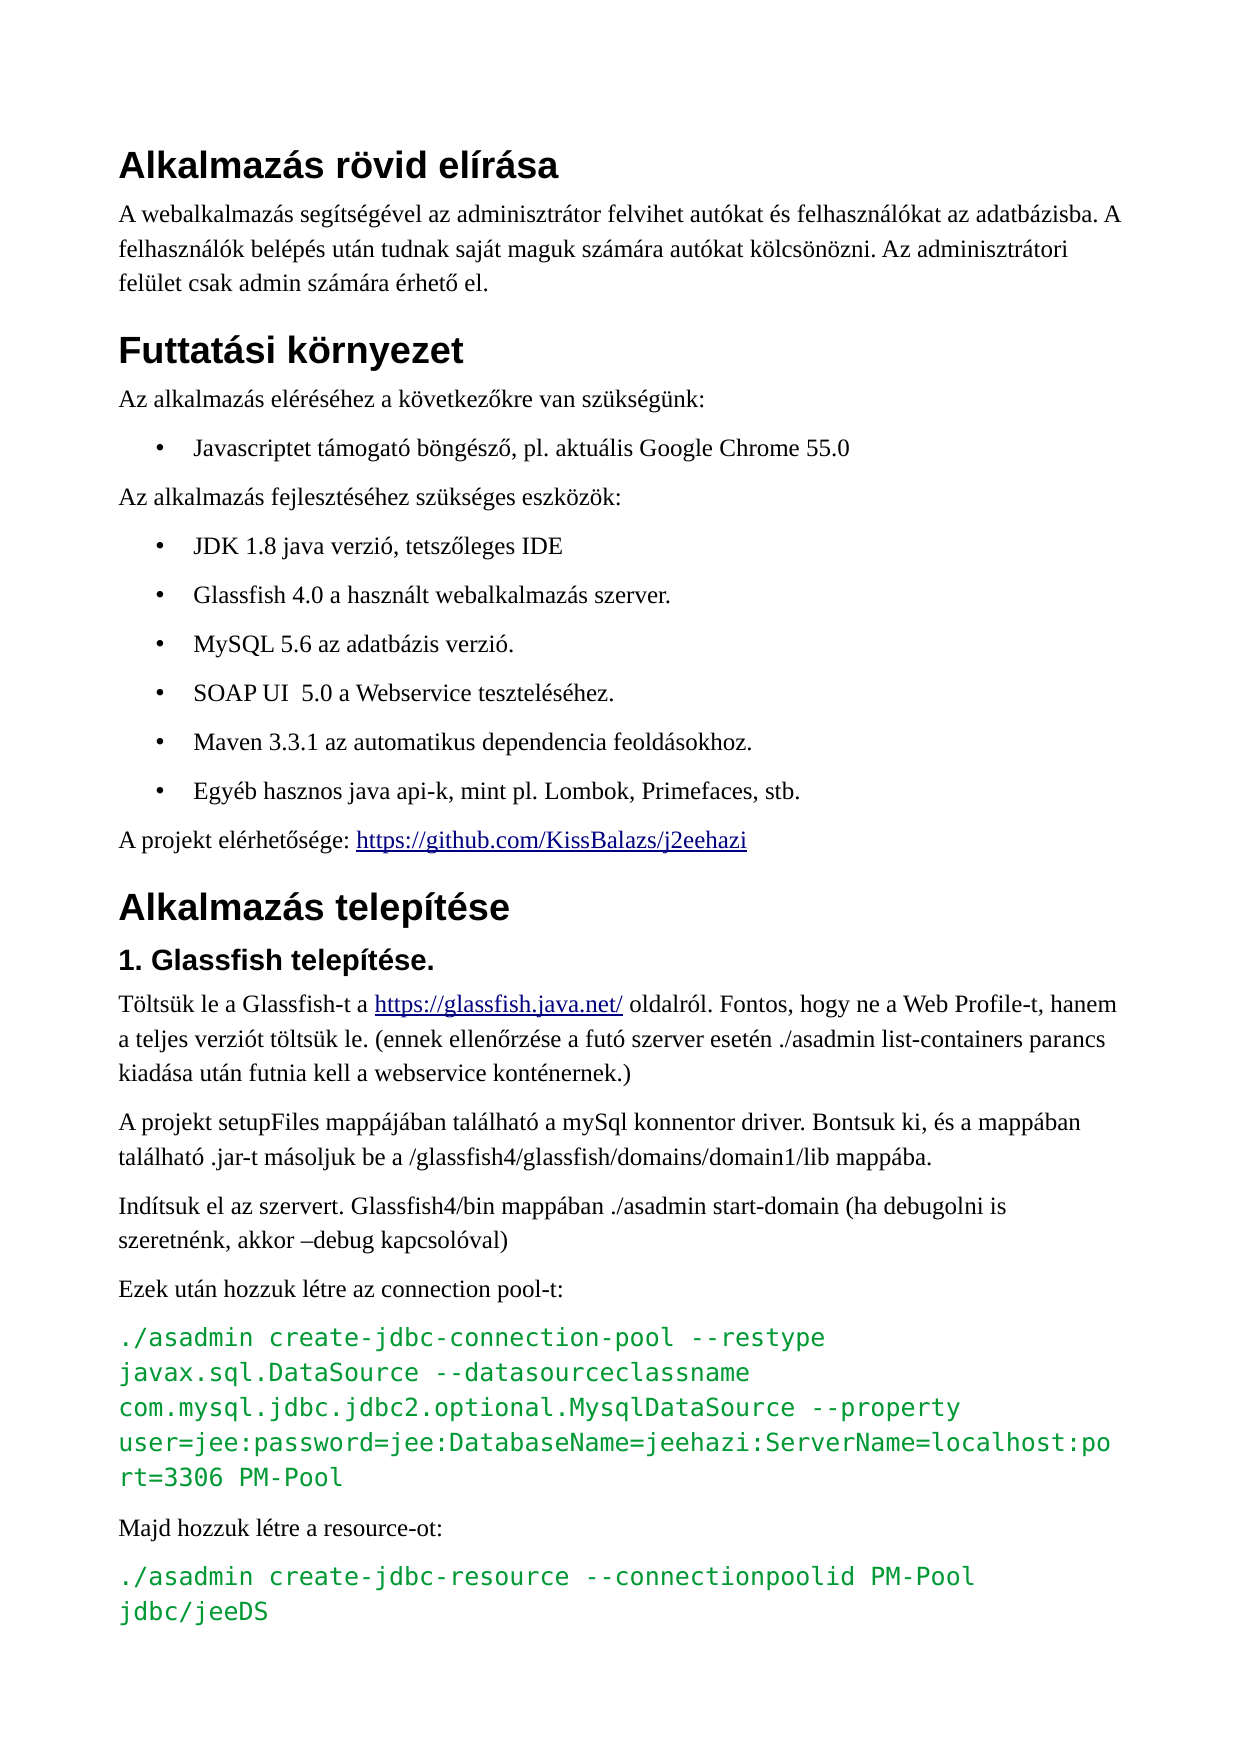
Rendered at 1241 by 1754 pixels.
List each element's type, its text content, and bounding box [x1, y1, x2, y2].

list SOAP UI 5.0 a Webservice teszteléséhez. [156, 678, 1122, 707]
text A projekt elérhetősége: https://github.com/KissBalazs/j2eehazi [118, 825, 1122, 854]
text A projekt setupFiles mappájában található a mySql konnentor driver. Bontsuk ki, és a mappában található .jar-t másoljuk be a /glassfish4/glassfish/domains/domain1/lib mappába. [118, 1107, 1122, 1171]
list Egyéb hasznos java api-k, mint pl. Lombok, Primefaces, stb. [156, 776, 1122, 805]
text Az alkalmazás eléréséhez a következőkre van szükségünk: [118, 384, 1122, 413]
text Az alkalmazás fejlesztéséhez szükséges eszközök: [118, 482, 1122, 511]
list MySQL 5.6 az adatbázis verzió. [156, 629, 1122, 658]
list Javascriptet támogató böngésző, pl. aktuális Google Chrome 55.0 [156, 433, 1122, 462]
text Majd hozzuk létre a resource-ot: [118, 1513, 1122, 1542]
subtitle Alkalmazás telepítése [118, 885, 1122, 928]
list Maven 3.3.1 az automatikus dependencia feoldásokhoz. [156, 727, 1122, 756]
text ./asadmin create-jdbc-resource --connectionpoolid PM-Pool jdbc/jeeDS [118, 1562, 1122, 1626]
text A webalkalmazás segítségével az adminisztrátor felvihet autókat és felhasználókat az adatbázisba. A felhasználók belépés után tudnak saját maguk számára autókat kölcsönözni. Az adminisztrátori felület csak admin számára érhető el. [118, 199, 1122, 297]
text ./asadmin create-jdbc-connection-pool --restype javax.sql.DataSource --datasourceclassname com.mysql.jdbc.jdbc2.optional.MysqlDataSource --property user=jee:password=jee:DatabaseName=jeehazi:ServerName=localhost:port=3306 PM-Pool [118, 1323, 1122, 1493]
list JDK 1.8 java verzió, tetszőleges IDE [156, 531, 1122, 560]
subtitle 1. Glassfish telepítése. [118, 943, 1122, 977]
subtitle Alkalmazás rövid elírása [118, 143, 1122, 187]
text Indítsuk el az szervert. Glassfish4/bin mappában ./asadmin start-domain (ha debugolni is szeretnénk, akkor –debug kapcsolóval) [118, 1191, 1122, 1254]
subtitle Futtatási környezet [118, 328, 1122, 371]
text Töltsük le a Glassfish-t a https://glassfish.java.net/ oldalról. Fontos, hogy ne a Web Profile-t, hanem a teljes verziót töltsük le. (ennek ellenőrzése a futó szerver esetén ./asadmin list-containers parancs kiadása után futnia kell a webservice konténernek.) [118, 989, 1122, 1087]
text Ezek után hozzuk létre az connection pool-t: [118, 1274, 1122, 1303]
list Glassfish 4.0 a használt webalkalmazás szerver. [156, 580, 1122, 609]
